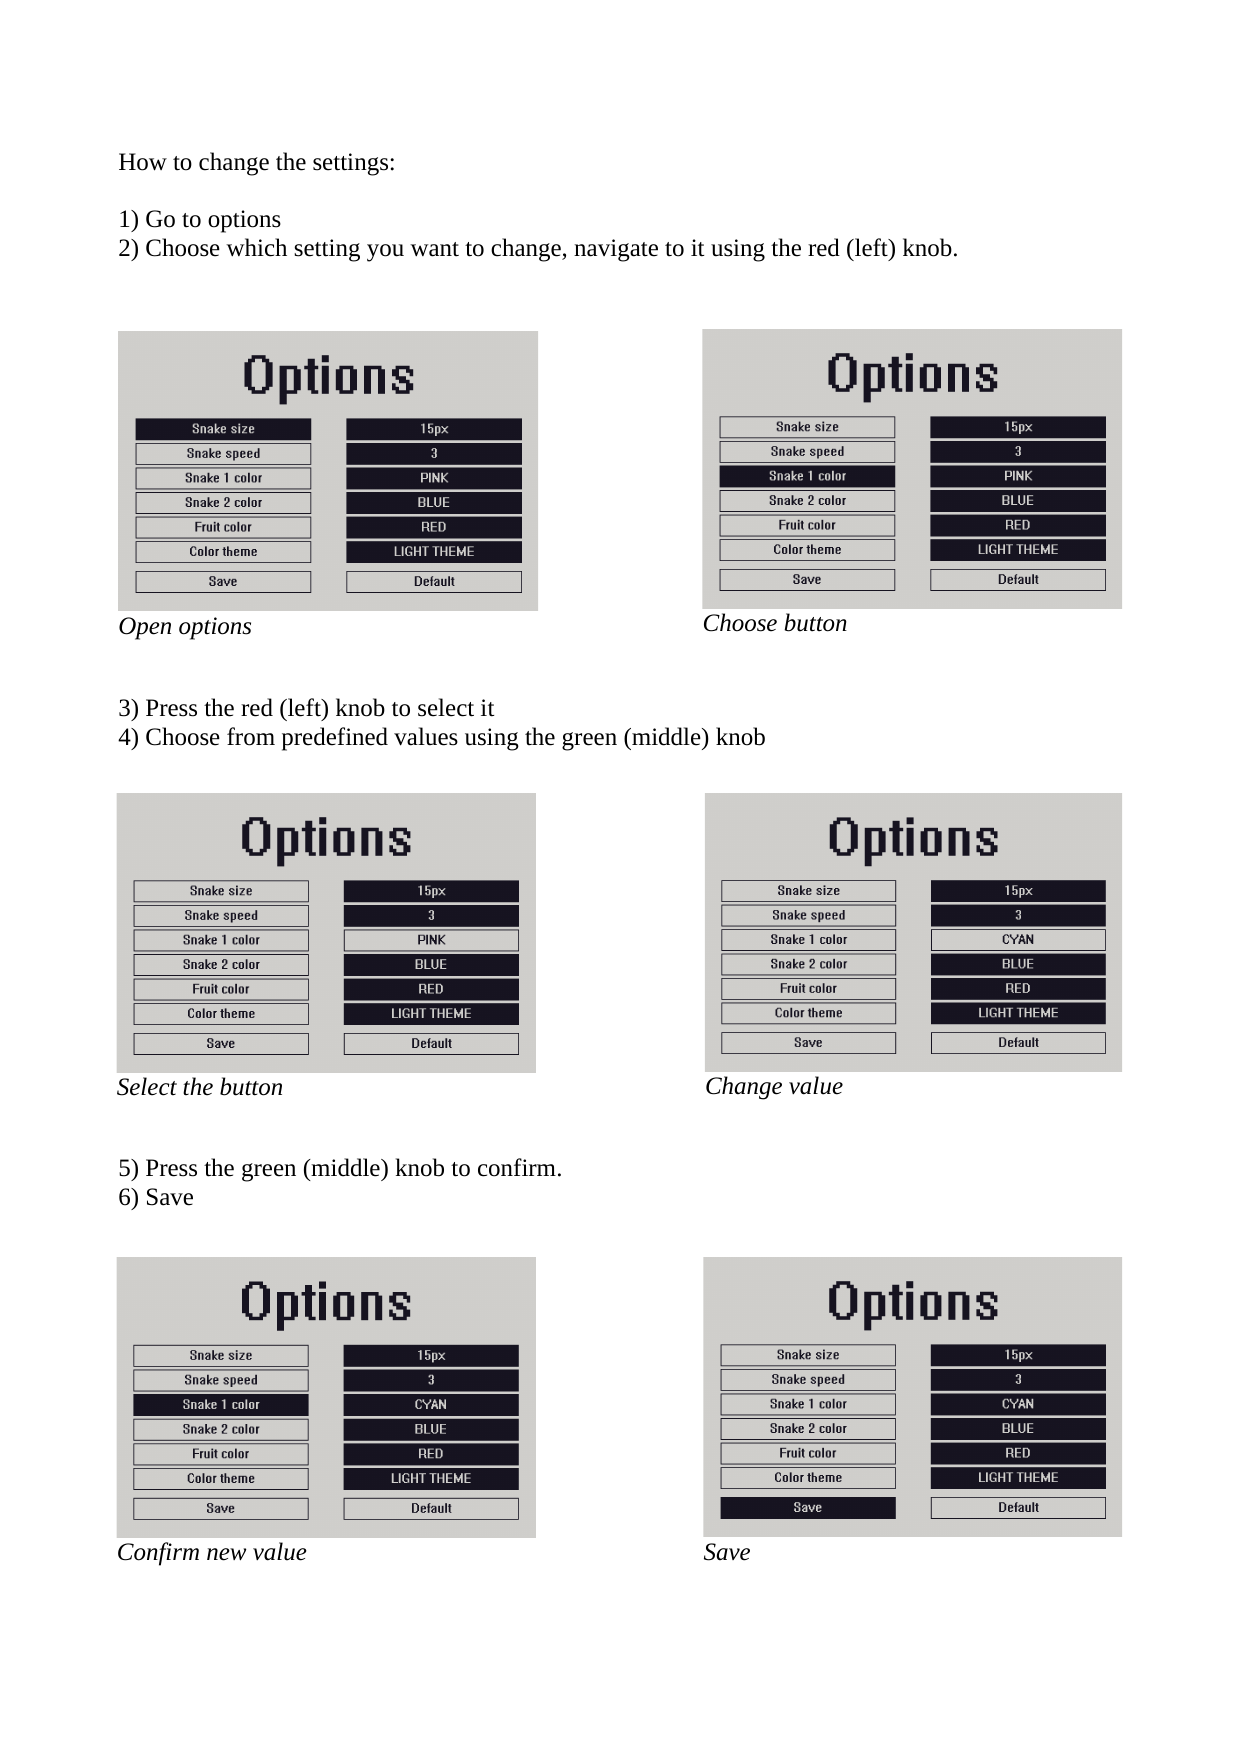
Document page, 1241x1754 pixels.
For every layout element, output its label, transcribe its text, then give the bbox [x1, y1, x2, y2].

text 6) Save [118, 1182, 1122, 1211]
text 1) Go to options [118, 204, 1122, 233]
picture [703, 1257, 1123, 1537]
text 4) Choose from predefined values using the green (middle) knob [118, 722, 1122, 751]
list Confirm new value [117, 1538, 536, 1566]
text 5) Press the green (middle) knob to confirm. [118, 1153, 1122, 1182]
text Open options [118, 611, 538, 639]
text How to change the settings: [118, 147, 1122, 176]
picture [116, 1257, 536, 1538]
picture [118, 331, 539, 611]
text 2) Choose which setting you want to change, navigate to it using the red (left) knob. [118, 233, 1122, 262]
picture [704, 793, 1123, 1072]
text Choose button [702, 609, 1122, 637]
text 3) Press the red (left) knob to select it [118, 693, 1122, 722]
list Save [703, 1537, 1122, 1566]
text Change value [705, 1072, 1122, 1100]
text Select the button [117, 1073, 536, 1101]
picture [702, 329, 1123, 609]
picture [116, 793, 536, 1073]
